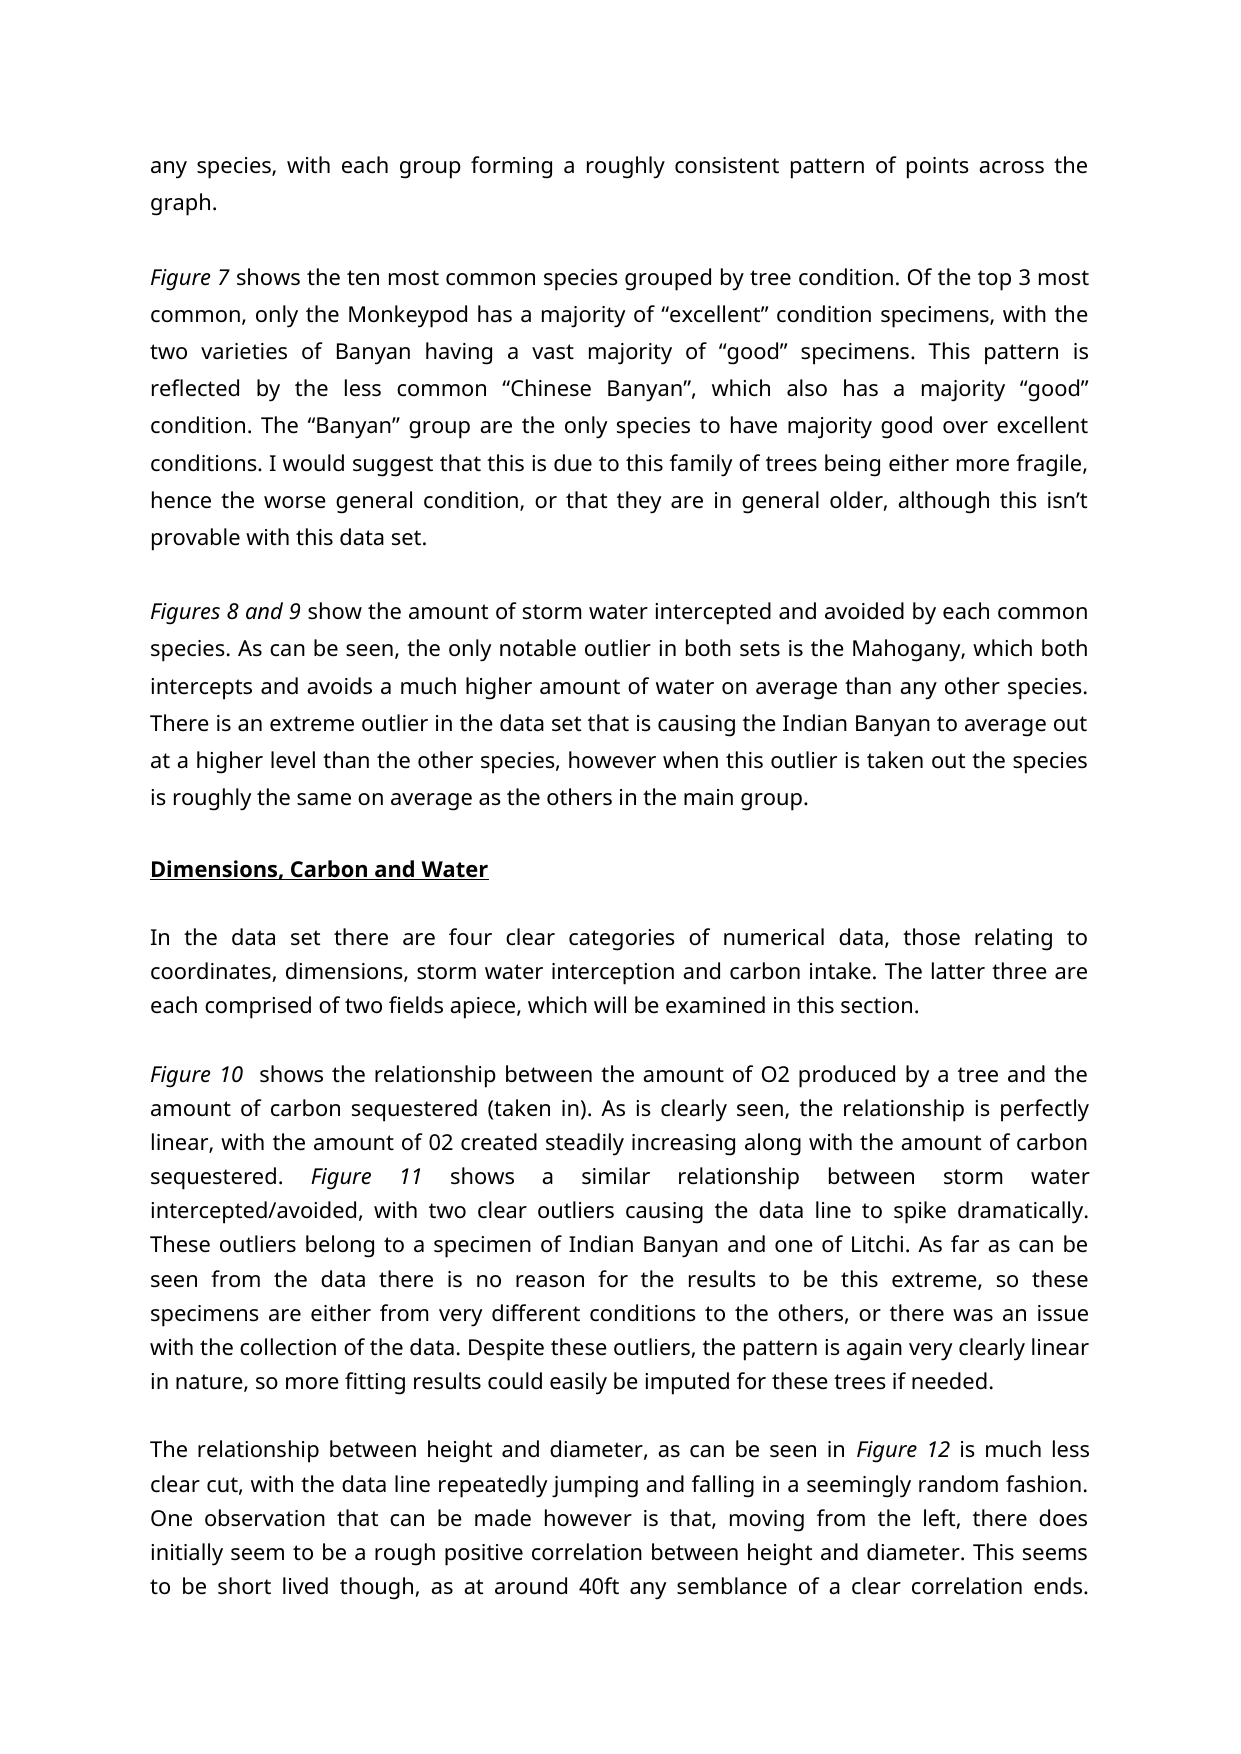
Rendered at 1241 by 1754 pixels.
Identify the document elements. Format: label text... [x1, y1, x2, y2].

text Dimensions, Carbon and Water [150, 853, 1090, 883]
text The relationship between height and diameter, as can be seen in Figure 12 is much less clear cut, with the data line repeatedly jumping and falling in a seemingly random fashion. One observation that can be made however is that, moving from the left, there does initially seem to be a rough positive correlation between height and diameter. This seems to be short lived though, as at around 40ft any semblance of a clear correlation ends. [150, 1434, 1090, 1601]
text Figures 8 and 9 show the amount of storm water intercepted and avoided by each common species. As can be seen, the only notable outlier in both sets is the Mahogany, which both intercepts and avoids a much higher amount of water on average than any other species. There is an extreme outlier in the data set that is causing the Indian Banyan to average out at a higher level than the other species, however when this outlier is taken out the species is roughly the same on average as the others in the main group. [150, 596, 1090, 812]
text In the data set there are four clear categories of numerical data, those relating to coordinates, dimensions, storm water interception and carbon intake. The latter three are each comprised of two fields apiece, which will be examined in this section. [150, 922, 1090, 1020]
text any species, with each group forming a roughly consistent pattern of points across the graph. [150, 150, 1090, 217]
text Figure 10 shows the relationship between the amount of O2 produced by a tree and the amount of carbon sequestered (taken in). As is clearly seen, the relationship is perfectly linear, with the amount of 02 created steadily increasing along with the amount of carbon sequestered. Figure 11 shows a similar relationship between storm water intercepted/avoided, with two clear outliers causing the data line to spike dramatically. These outliers belong to a specimen of Indian Banyan and one of Litchi. As far as can be seen from the data there is no reason for the results to be this extreme, so these specimens are either from very different conditions to the others, or there was an issue with the collection of the data. Despite these outliers, the pattern is again very clearly linear in nature, so more fitting results could easily be imputed for these trees if needed. [150, 1058, 1090, 1396]
text Figure 7 shows the ten most common species grouped by tree condition. Of the top 3 most common, only the Monkeypod has a majority of “excellent” condition specimens, with the two varieties of Banyan having a vast majority of “good” specimens. This pattern is reflected by the less common “Chinese Banyan”, which also has a majority “good” condition. The “Banyan” group are the only species to have majority good over excellent conditions. I would suggest that this is due to this family of trees being either more fragile, hence the worse general condition, or that they are in general older, although this isn’t provable with this data set. [150, 262, 1090, 552]
